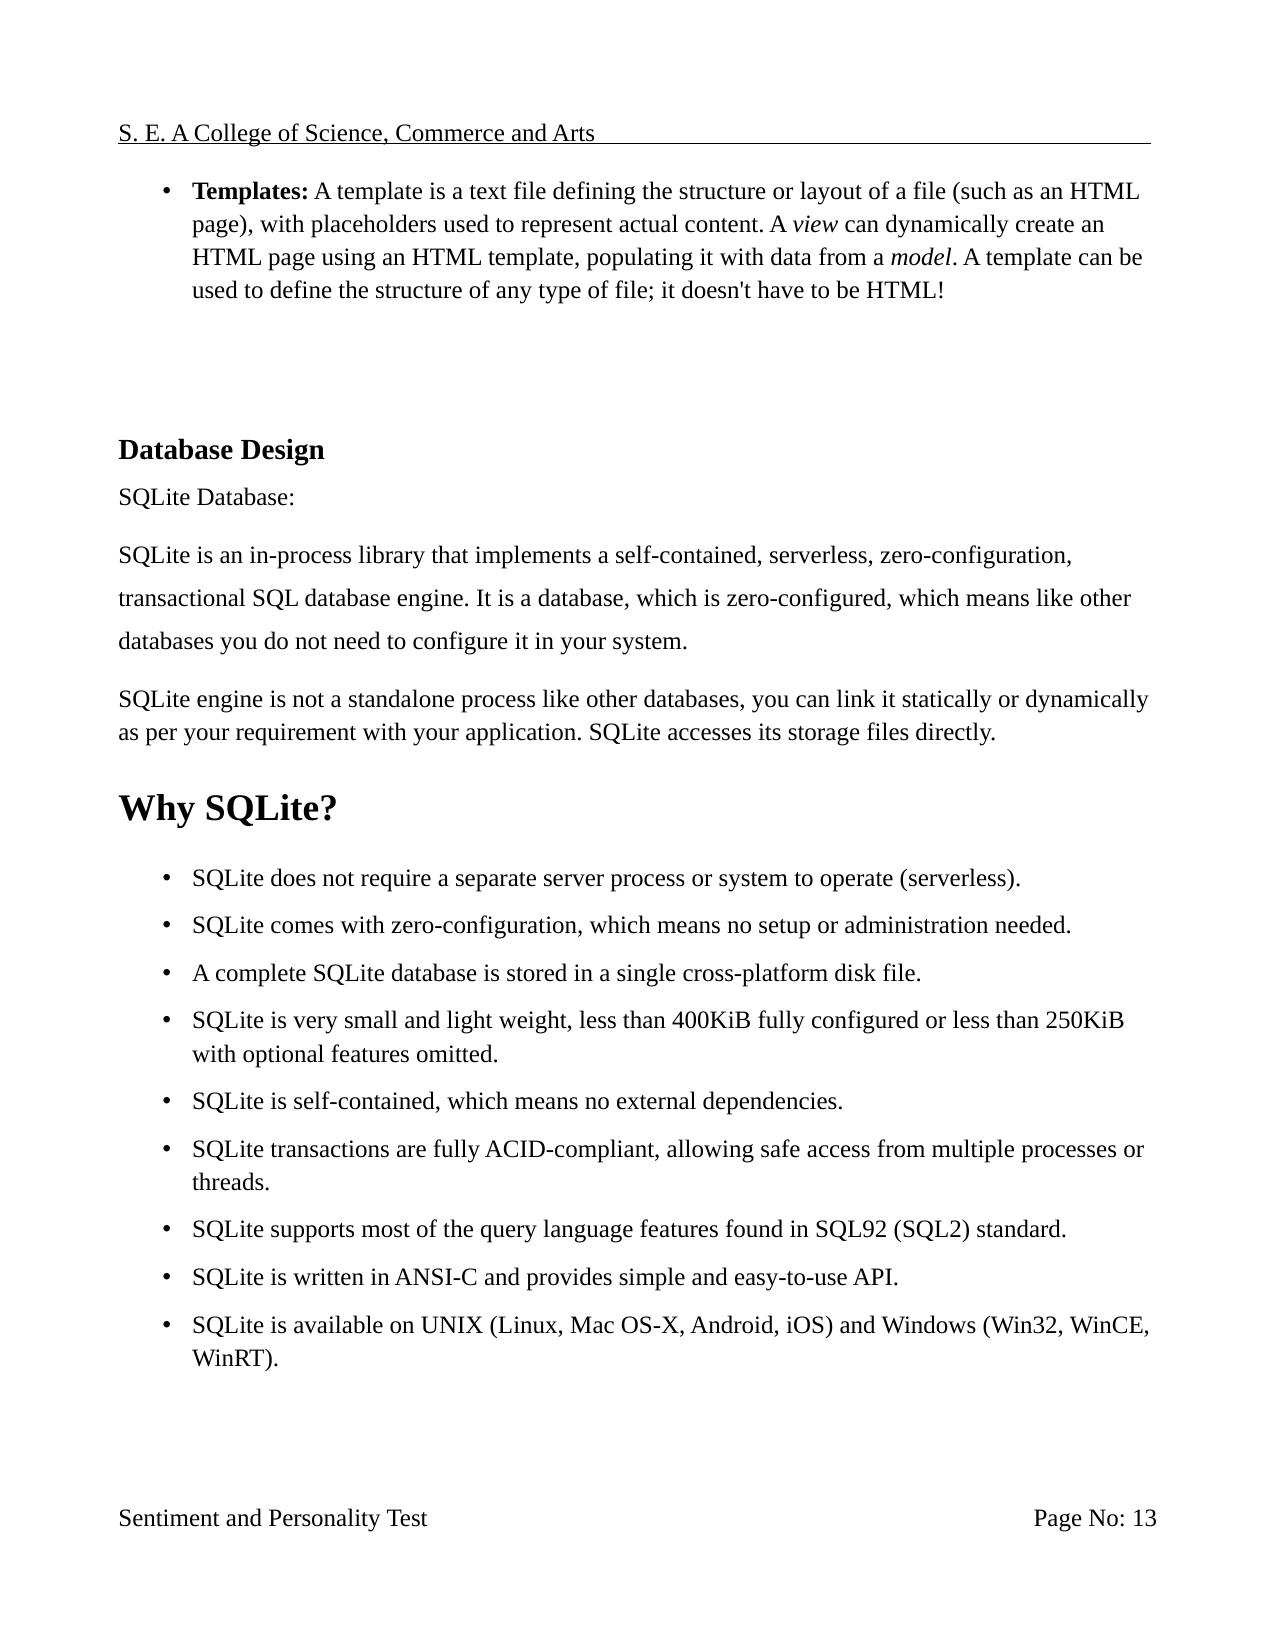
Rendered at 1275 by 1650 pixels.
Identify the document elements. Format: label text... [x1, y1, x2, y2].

list SQLite transactions are fully ACID-compliant, allowing safe access from multiple processes or threads. [162, 1134, 1157, 1196]
list SQLite supports most of the query language features found in SQL92 (SQL2) standard. [162, 1214, 1157, 1243]
list SQLite is written in ANSI-C and provides simple and easy-to-use API. [162, 1262, 1157, 1291]
text SQLite Database: [118, 482, 1157, 511]
list Templates: A template is a text file defining the structure or layout of a file (such as an HTML page), with placeholders used to represent actual content. A view can dynamically create an HTML page using an HTML template, populating it with data from a model. A template can be used to define the structure of any type of file; it doesn't have to be HTML! [162, 176, 1157, 304]
subtitle Why SQLite? [118, 786, 1157, 829]
text Database Design [118, 432, 1157, 466]
text SQLite engine is not a standalone process like other databases, you can link it statically or dynamically as per your requirement with your application. SQLite accesses its storage files directly. [118, 684, 1157, 746]
list A complete SQLite database is stored in a single cross-platform disk file. [162, 958, 1157, 987]
list SQLite is very small and light weight, less than 400KiB fully configured or less than 250KiB with optional features omitted. [162, 1006, 1157, 1067]
list SQLite is available on UNIX (Linux, Mac OS-X, Android, iOS) and Windows (Win32, WinCE, WinRT). [162, 1310, 1157, 1371]
list SQLite is self-contained, which means no external dependencies. [162, 1086, 1157, 1115]
list SQLite comes with zero-configuration, which means no setup or administration needed. [162, 910, 1157, 939]
text SQLite is an in-process library that implements a self-contained, serverless, zero-configuration, transactional SQL database engine. It is a database, which is zero-configured, which means like other databases you do not need to configure it in your system. [118, 540, 1157, 655]
list SQLite does not require a separate server process or system to operate (serverless). [162, 863, 1157, 892]
